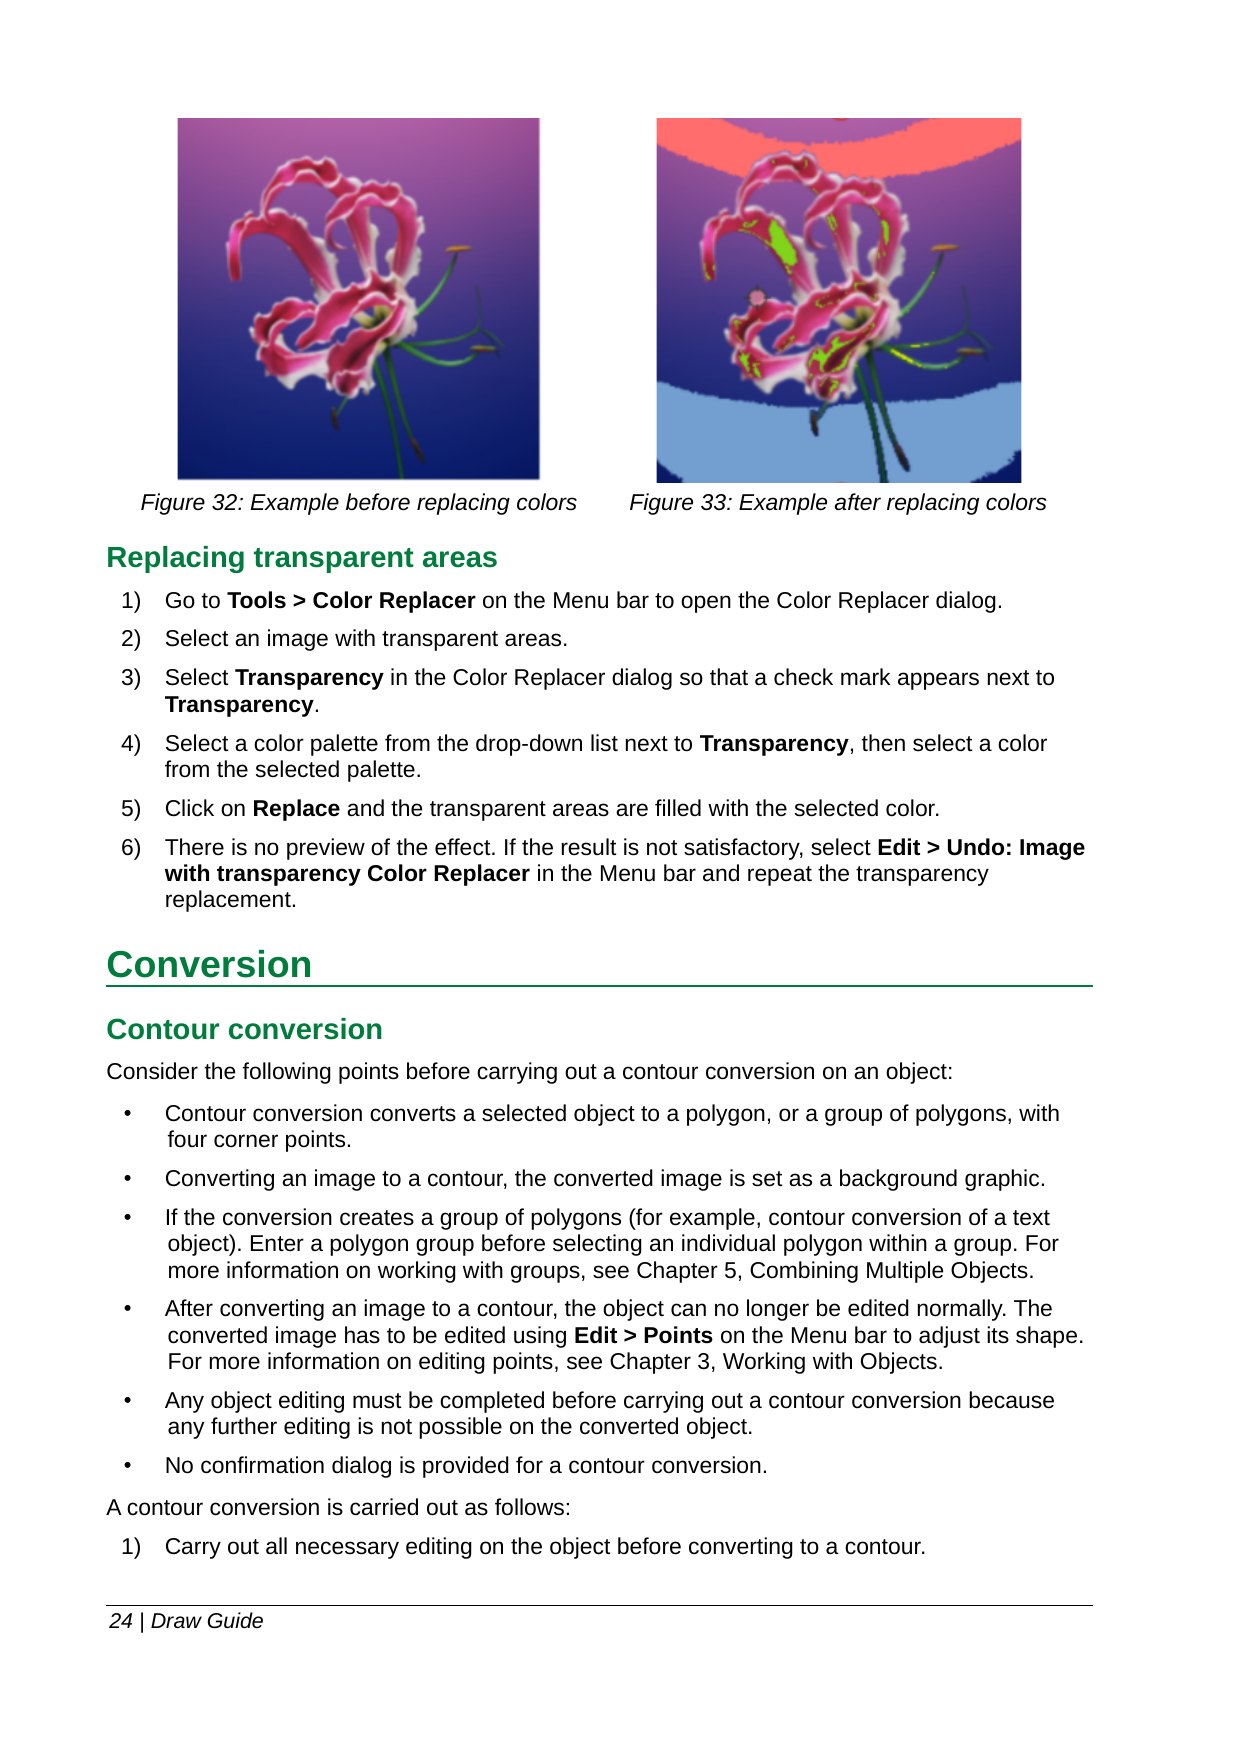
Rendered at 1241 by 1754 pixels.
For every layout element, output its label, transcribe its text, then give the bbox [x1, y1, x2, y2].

list Carry out all necessary editing on the object before converting to a contour. [121, 1533, 1093, 1559]
list There is no preview of the effect. If the result is not satisfactory, select Edit > Undo: Image with transparency Color Replacer in the Menu bar and repeat the transparency replacement. [121, 833, 1093, 913]
list Contour conversion converts a selected object to a polygon, or a group of polygons, with four corner points. [121, 1097, 1093, 1152]
list Select an image with transparent areas. [121, 625, 1093, 652]
list If the conversion creates a group of polygons (for example, contour conversion of a text object). Enter a polygon group before selecting an individual polygon within a group. For more information on working with groups, see Chapter 5, Combining Multiple Objects. [121, 1201, 1093, 1283]
text A contour conversion is carried out as follows: [106, 1494, 1093, 1520]
list Click on Replace and the transparent areas are filled with the selected color. [121, 795, 1093, 821]
text Consider the following points before carrying out a contour conversion on an object: [106, 1058, 1093, 1084]
list Select a color palette from the drop-down list next to Transparency, then select a color from the selected palette. [121, 729, 1093, 782]
list After converting an image to a contour, the object can no longer be edited normally. The converted image has to be edited using Edit > Points on the Menu bar to adjust its shape. For more information on editing points, see Chapter 3, Working with Objects. [121, 1292, 1093, 1374]
list Select Transparency in the Color Replacer dialog so that a check mark appears next to Transparency. [121, 664, 1093, 717]
list Converting an image to a contour, the converted image is set as a background graphic. [121, 1162, 1093, 1191]
subtitle Conversion [106, 942, 1093, 985]
subtitle Replacing transparent areas [87, 541, 1093, 574]
text Figure 32: Example before replacing colors [120, 489, 599, 516]
text Figure 33: Example after replacing colors [599, 489, 1079, 516]
picture [656, 118, 1022, 483]
subtitle Contour conversion [106, 1012, 1093, 1046]
picture [177, 118, 543, 483]
list No confirmation dialog is provided for a contour conversion. [121, 1449, 1093, 1481]
list Go to Tools > Color Replacer on the Menu bar to open the Color Replacer dialog. [121, 587, 1093, 613]
list Any object editing must be completed before carrying out a contour conversion because any further editing is not possible on the converted object. [121, 1384, 1093, 1440]
